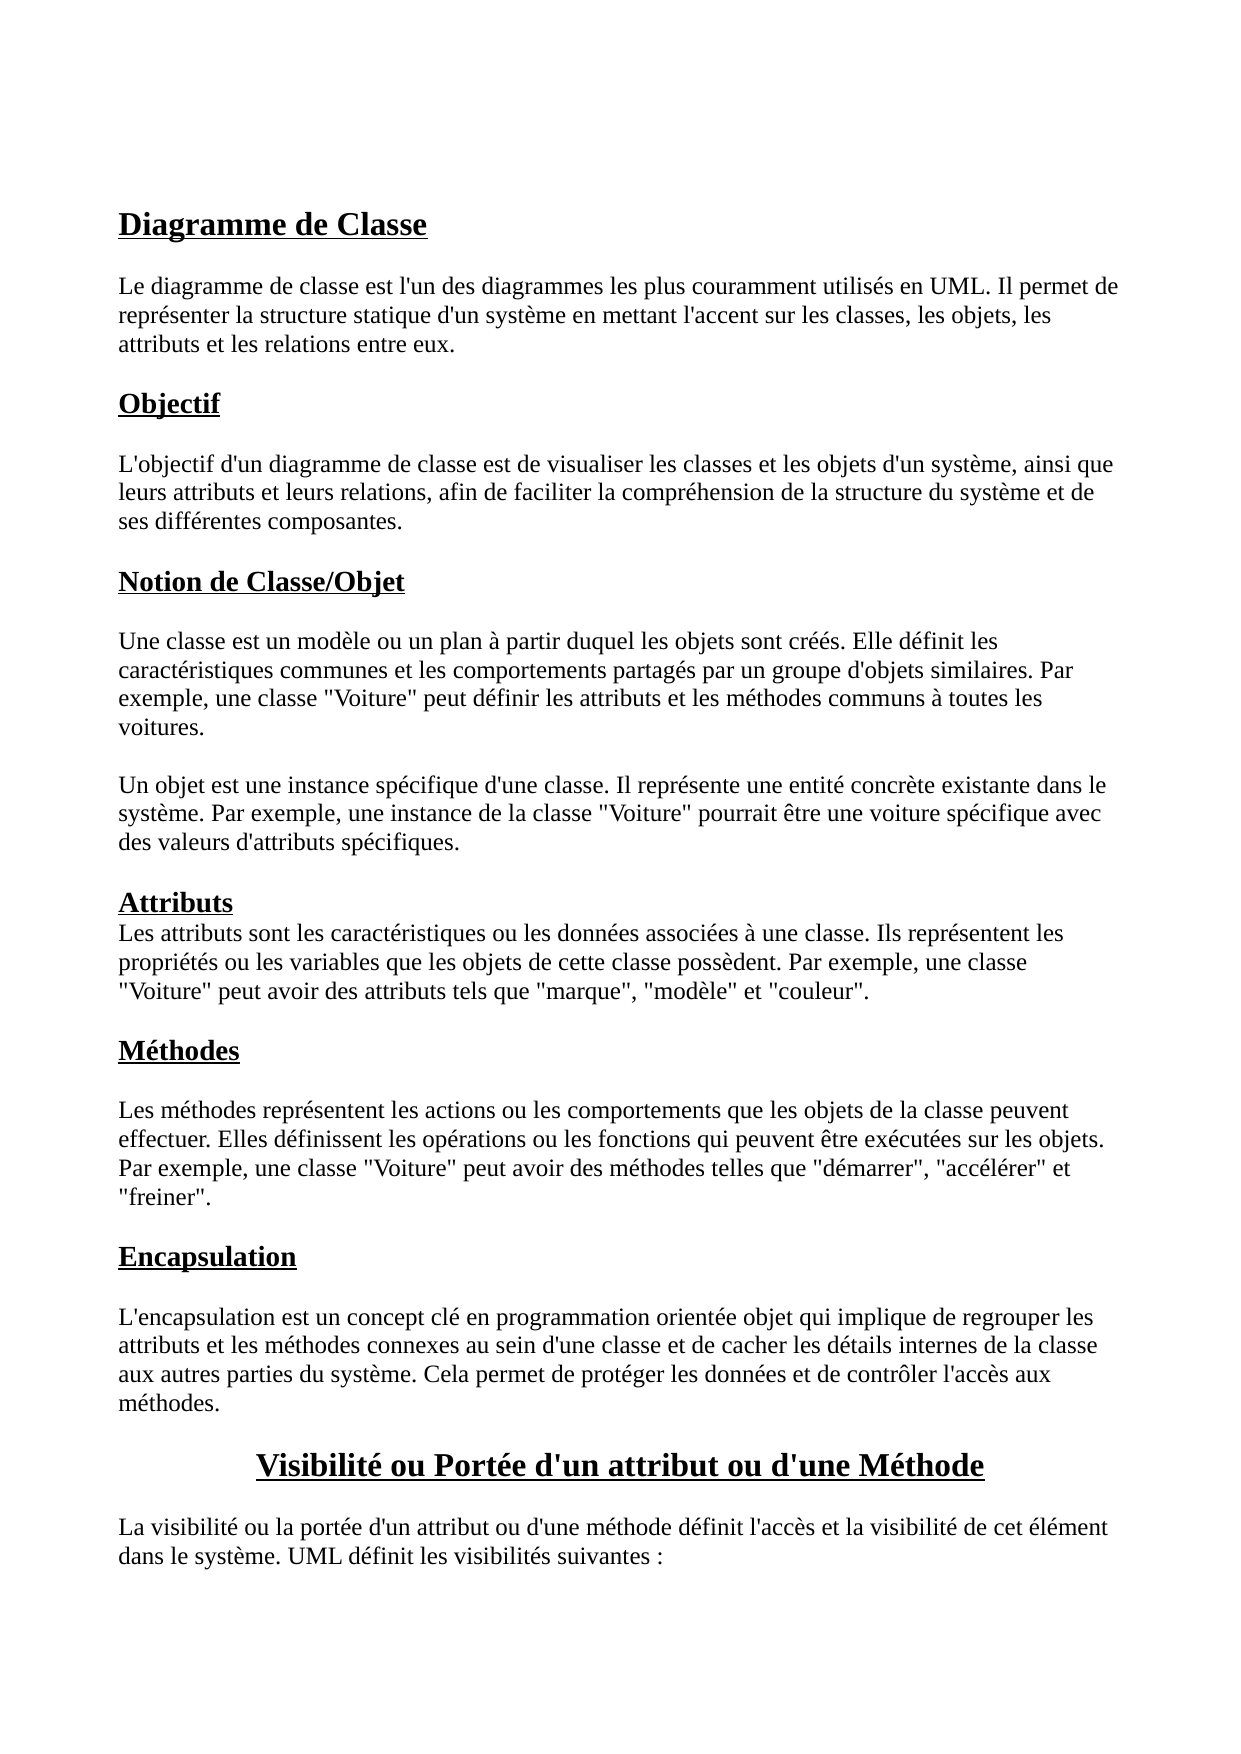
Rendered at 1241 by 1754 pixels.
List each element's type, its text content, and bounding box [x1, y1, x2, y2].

text Le diagramme de classe est l'un des diagrammes les plus couramment utilisés en UML. Il permet de représenter la structure statique d'un système en mettant l'accent sur les classes, les objets, les attributs et les relations entre eux. [118, 271, 1122, 358]
text Attributs [118, 885, 1122, 918]
text Une classe est un modèle ou un plan à partir duquel les objets sont créés. Elle définit les caractéristiques communes et les comportements partagés par un groupe d'objets similaires. Par exemple, une classe "Voiture" peut définir les attributs et les méthodes communs à toutes les voitures. [118, 626, 1122, 741]
text Les méthodes représentent les actions ou les comportements que les objets de la classe peuvent effectuer. Elles définissent les opérations ou les fonctions qui peuvent être exécutées sur les objets. Par exemple, une classe "Voiture" peut avoir des méthodes telles que "démarrer", "accélérer" et "freiner". [118, 1096, 1122, 1211]
text Encapsulation [118, 1239, 1122, 1273]
text Un objet est une instance spécifique d'une classe. Il représente une entité concrète existante dans le système. Par exemple, une instance de la classe "Voiture" pourrait être une voiture spécifique avec des valeurs d'attributs spécifiques. [118, 770, 1122, 856]
text Diagramme de Classe [118, 204, 1122, 243]
text Notion de Classe/Objet [118, 564, 1122, 597]
text Objectif [118, 386, 1122, 420]
text L'objectif d'un diagramme de classe est de visualiser les classes et les objets d'un système, ainsi que leurs attributs et leurs relations, afin de faciliter la compréhension de la structure du système et de ses différentes composantes. [118, 449, 1122, 535]
text L'encapsulation est un concept clé en programmation orientée objet qui implique de regrouper les attributs et les méthodes connexes au sein d'une classe et de cacher les détails internes de la classe aux autres parties du système. Cela permet de protéger les données et de contrôler l'accès aux méthodes. [118, 1302, 1122, 1417]
text Les attributs sont les caractéristiques ou les données associées à une classe. Ils représentent les propriétés ou les variables que les objets de cette classe possèdent. Par exemple, une classe "Voiture" peut avoir des attributs tels que "marque", "modèle" et "couleur". [118, 918, 1122, 1004]
text Méthodes [118, 1033, 1122, 1067]
text Visibilité ou Portée d'un attribut ou d'une Méthode [118, 1445, 1122, 1484]
text La visibilité ou la portée d'un attribut ou d'une méthode définit l'accès et la visibilité de cet élément dans le système. UML définit les visibilités suivantes : [118, 1512, 1122, 1570]
